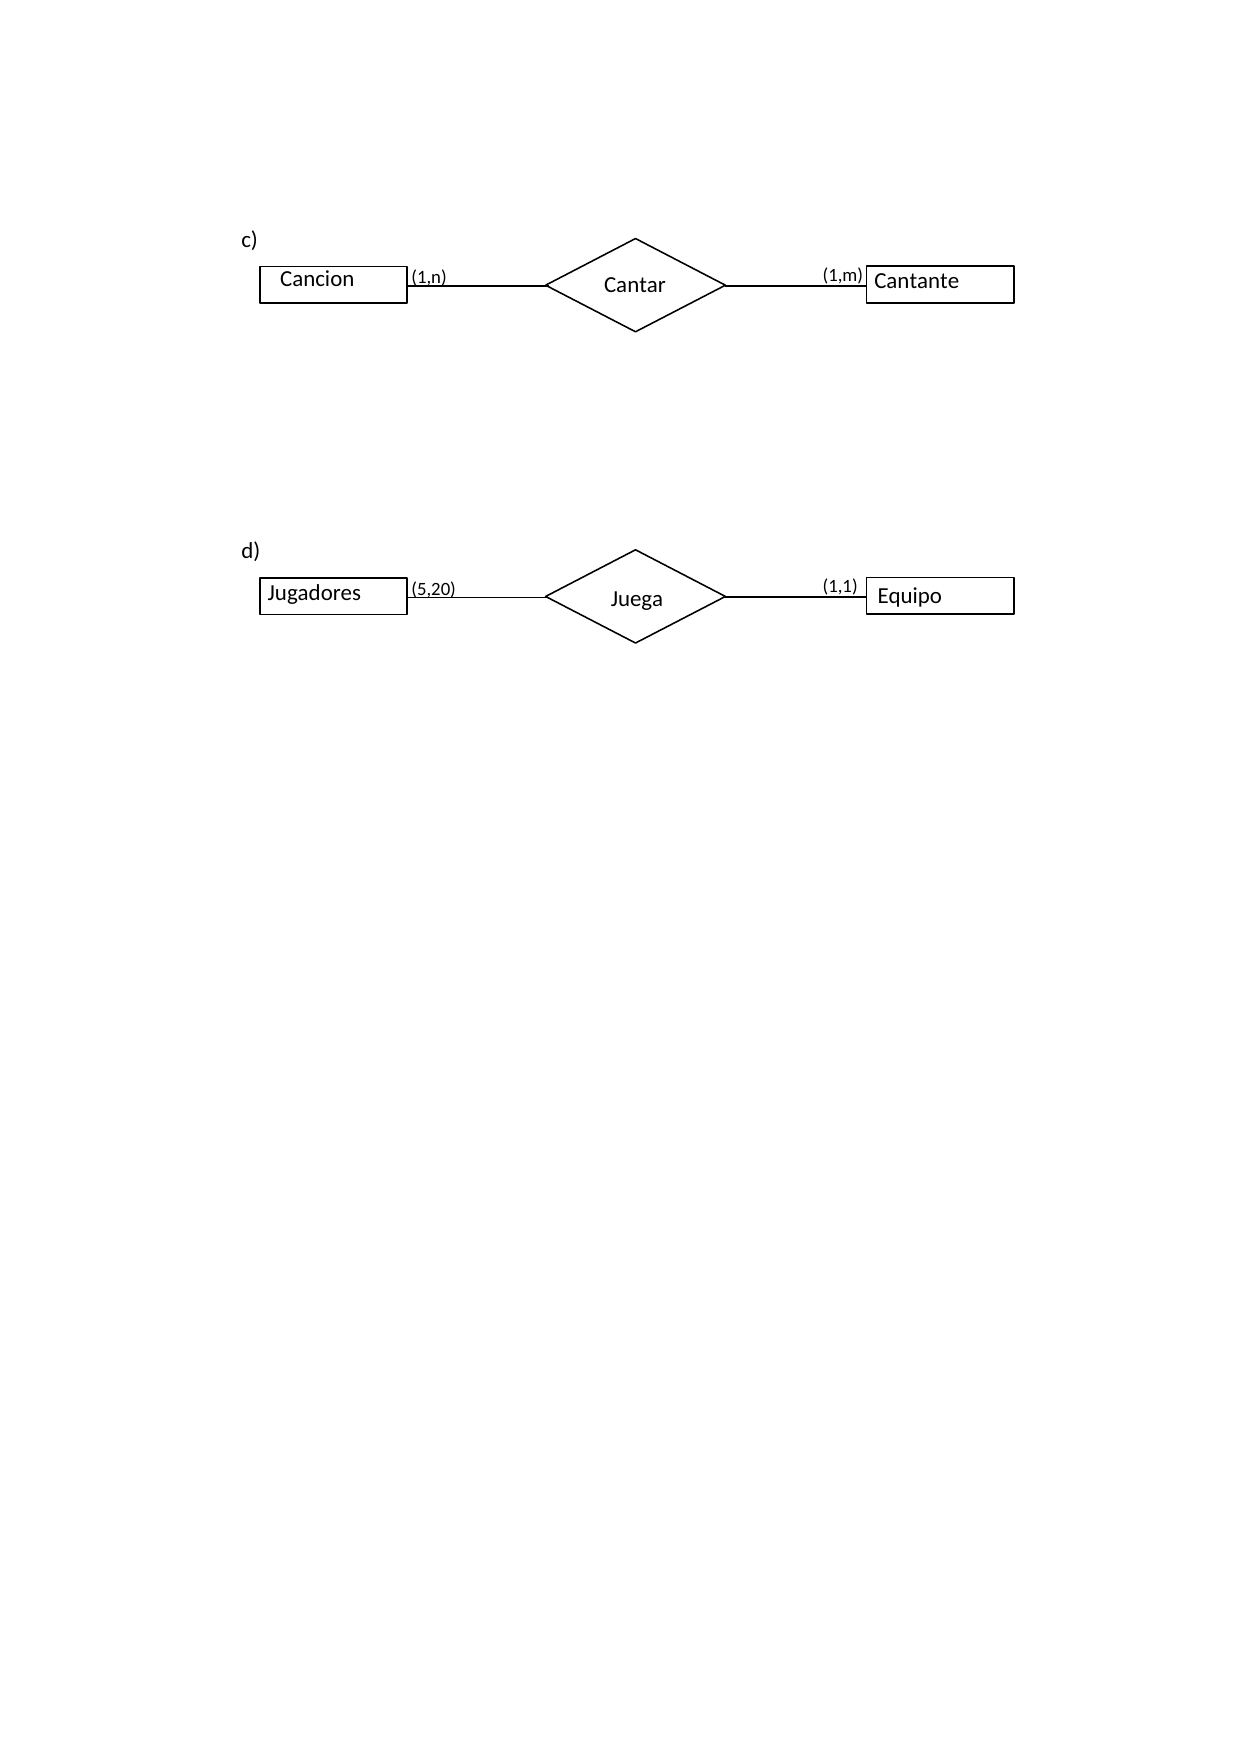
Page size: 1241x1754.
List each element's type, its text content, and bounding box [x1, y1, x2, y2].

text d) [241, 536, 1063, 564]
text c) [241, 225, 1063, 253]
